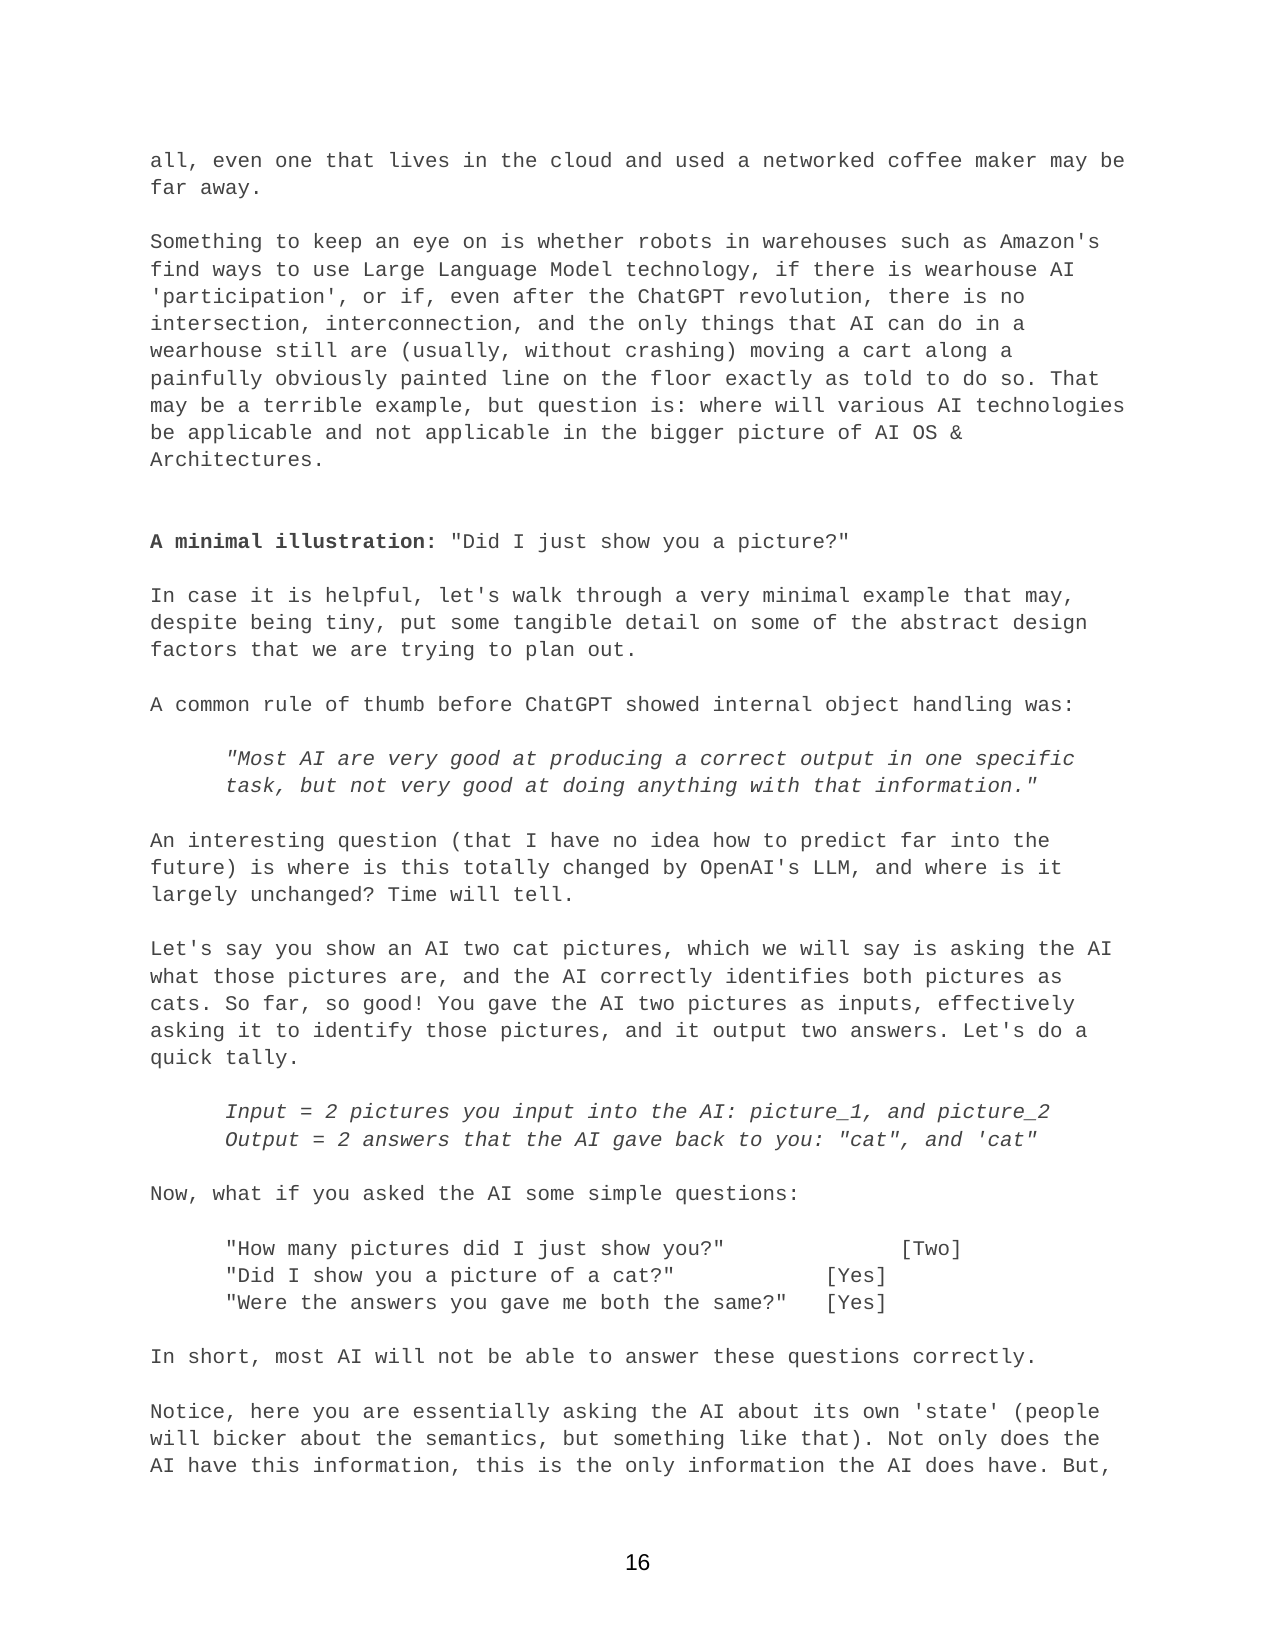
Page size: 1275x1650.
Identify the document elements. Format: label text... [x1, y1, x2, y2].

text Now, what if you asked the AI some simple questions: [150, 1183, 1125, 1207]
text "How many pictures did I just show you?" [Two] [225, 1237, 1125, 1261]
text In short, most AI will not be able to answer these questions correctly. [150, 1346, 1125, 1370]
text "Did I show you a picture of a cat?" [Yes] [225, 1265, 1125, 1288]
text A common rule of thumb before ChatGPT showed internal object handling was: [150, 694, 1125, 717]
text "Most AI are very good at producing a correct output in one specific task, but not very good at doing anything with that information." [225, 748, 1125, 799]
text In case it is helpful, let's walk through a very minimal example that may, despite being tiny, put some tangible detail on some of the abstract design factors that we are trying to plan out. [150, 585, 1125, 663]
text Input = 2 pictures you input into the AI: picture_1, and picture_2 [225, 1102, 1125, 1125]
text An interesting question (that I have no idea how to predict far into the future) is where is this totally changed by OpenAI's LLM, and where is it largely unchanged? Time will tell. [150, 830, 1125, 908]
text A minimal illustration: "Did I just show you a picture?" [150, 531, 1125, 554]
text Notice, here you are essentially asking the AI about its own 'state' (people will bicker about the semantics, but something like that). Not only does the AI have this information, this is the only information the AI does have. But, [150, 1401, 1125, 1479]
text all, even one that lives in the cloud and used a networked coffee maker may be far away. [150, 150, 1125, 201]
text Something to keep an eye on is whether robots in warehouses such as Amazon's find ways to use Large Language Model technology, if there is wearhouse AI 'participation', or if, even after the ChatGPT revolution, there is no intersection, interconnection, and the only things that AI can do in a wearhouse still are (usually, without crashing) moving a cart along a painfully obviously painted line on the floor exactly as told to do so. That may be a terrible example, but question is: where will various AI technologies be applicable and not applicable in the bigger picture of AI OS & Architectures. [150, 232, 1125, 473]
text "Were the answers you gave me both the same?" [Yes] [225, 1292, 1125, 1316]
text Output = 2 answers that the AI gave back to you: "cat", and 'cat" [225, 1129, 1125, 1152]
text Let's say you show an AI two cat pictures, which we will say is asking the AI what those pictures are, and the AI correctly identifies both pictures as cats. So far, so good! You gave the AI two pictures as inputs, effectively asking it to identify those pictures, and it output two answers. Let's do a quick tally. [150, 938, 1125, 1071]
